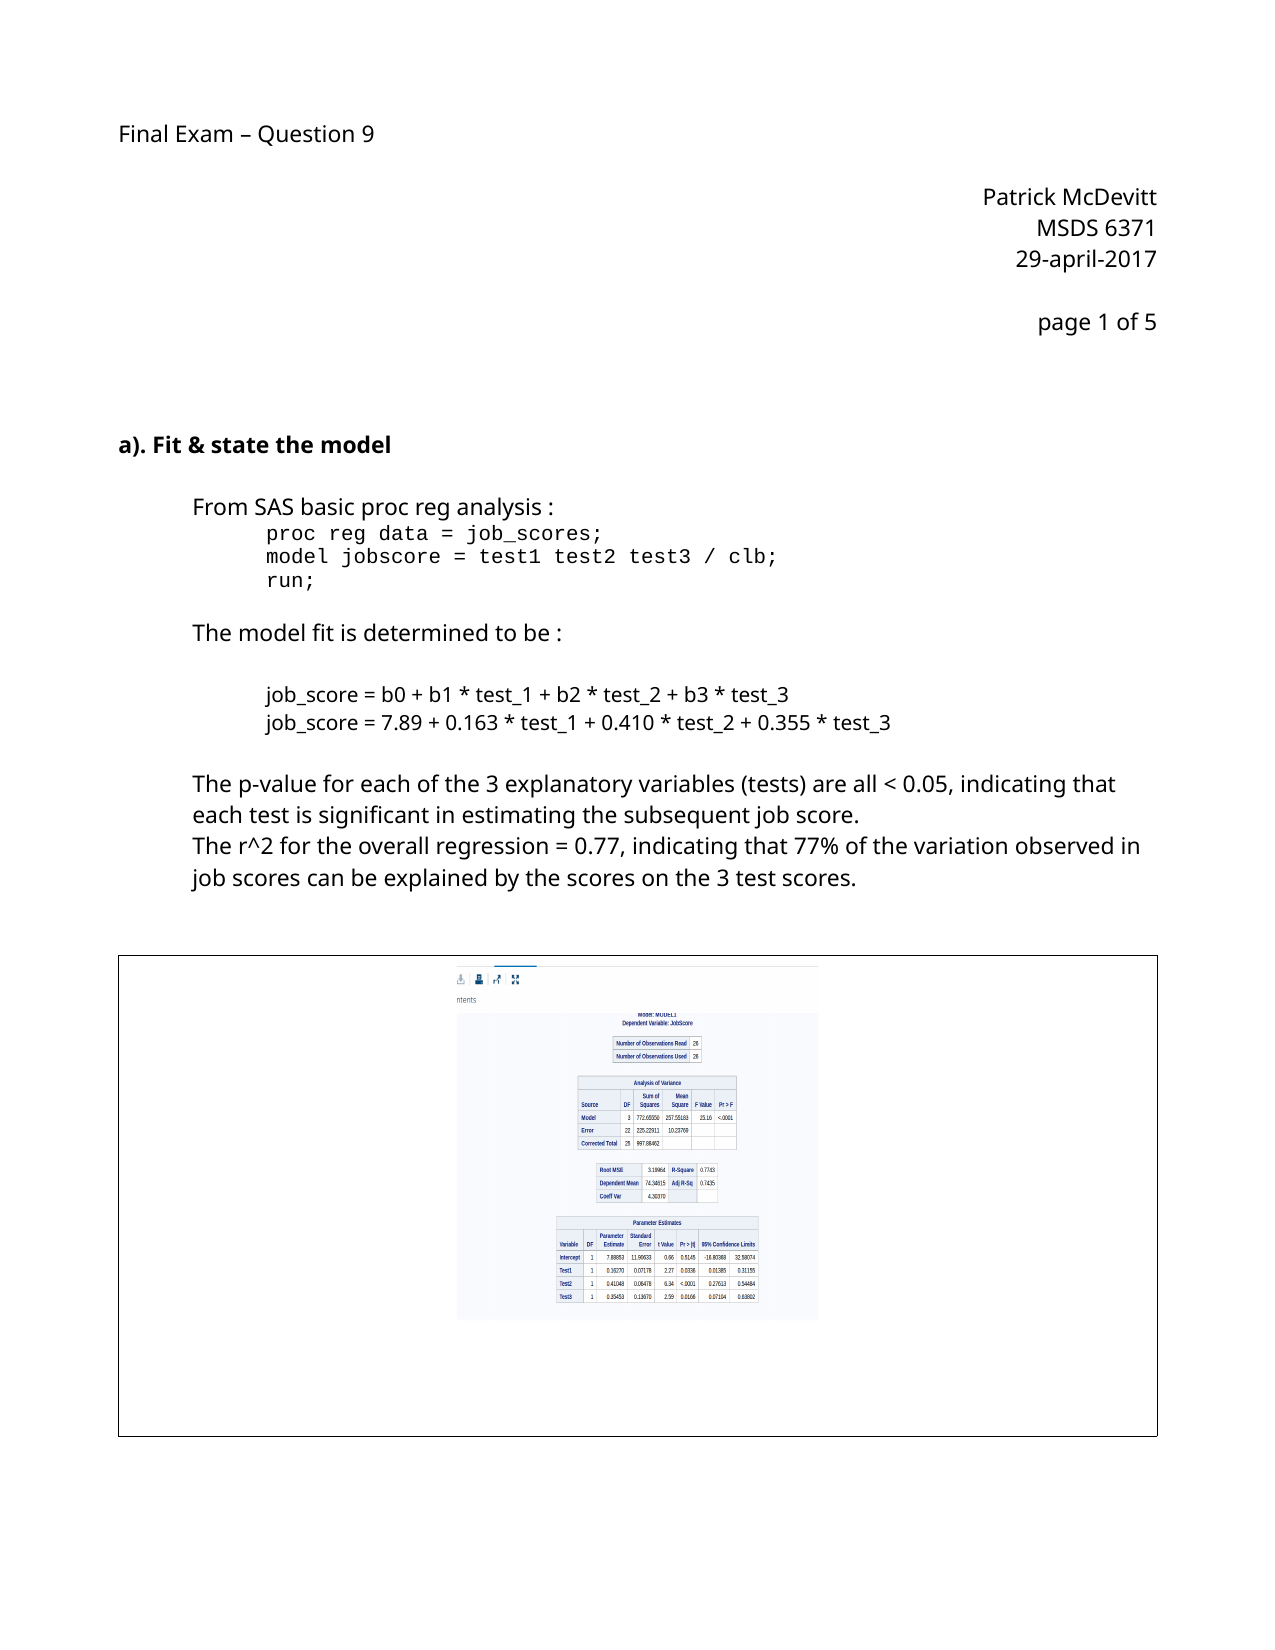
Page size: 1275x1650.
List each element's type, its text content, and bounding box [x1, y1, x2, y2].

text The r^2 for the overall regression = 0.77, indicating that 77% of the variation observed in job scores can be explained by the scores on the 3 test scores. [192, 830, 1157, 893]
text From SAS basic proc reg analysis : [192, 491, 1157, 523]
text run; [266, 570, 1157, 593]
text a). Fit & state the model [118, 429, 1157, 460]
text The p-value for each of the 3 explanatory variables (tests) are all < 0.05, indicating that each test is significant in estimating the subsequent job score. [192, 768, 1157, 830]
table_header [119, 956, 1157, 1436]
text job_score = 7.89 + 0.163 * test_1 + 0.410 * test_2 + 0.355 * test_3 [266, 708, 1157, 737]
picture [491, 961, 819, 1322]
text model jobscore = test1 test2 test3 / clb; [266, 546, 1157, 570]
text proc reg data = job_scores; [266, 523, 1157, 546]
text job_score = b0 + b1 * test_1 + b2 * test_2 + b3 * test_3 [266, 680, 1157, 708]
text The model fit is determined to be : [192, 617, 1157, 648]
